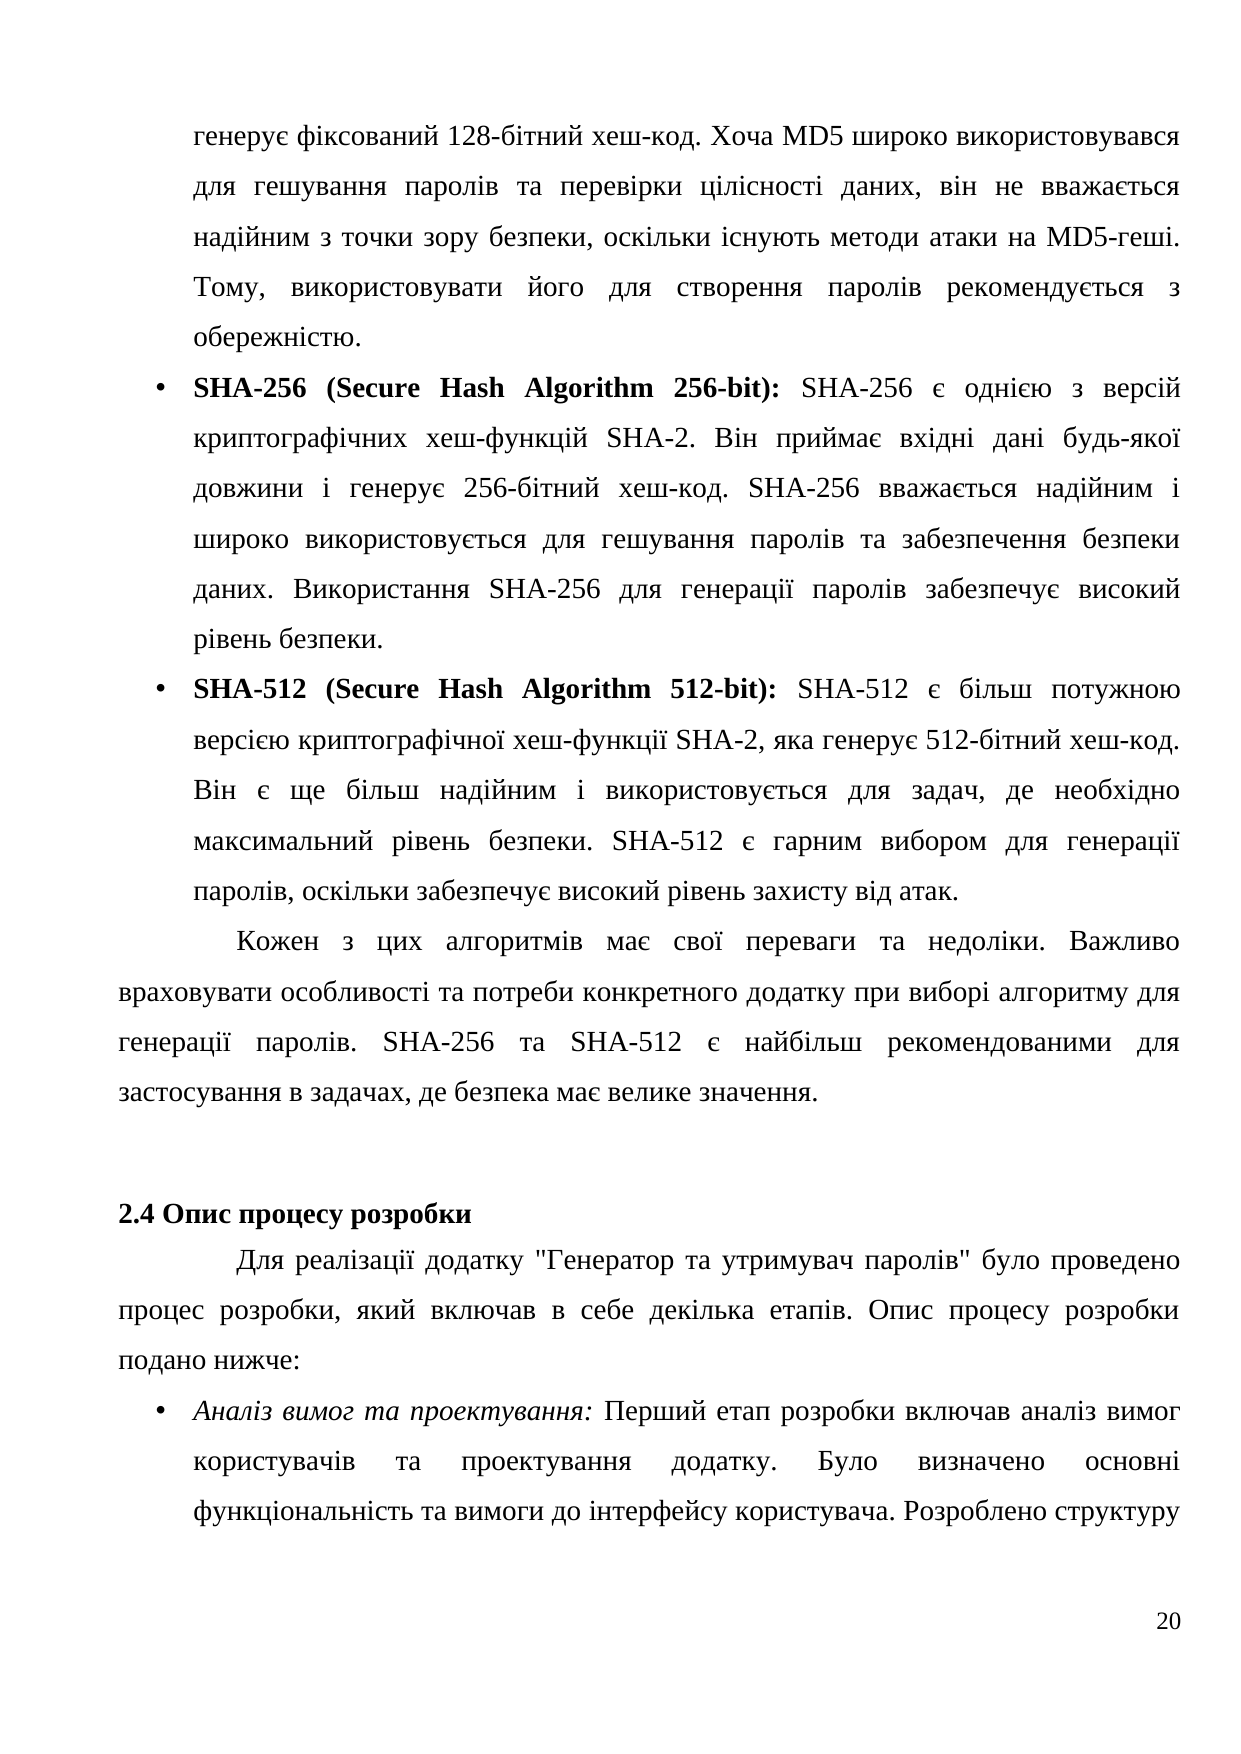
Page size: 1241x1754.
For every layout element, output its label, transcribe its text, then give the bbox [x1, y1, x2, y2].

list SHA-256 (Secure Hash Algorithm 256-bit): SHA-256 є однією з версій криптографічних хеш-функцій SHA-2. Він приймає вхідні дані будь-якої довжини і генерує 256-бітний хеш-код. SHA-256 вважається надійним і широко використовується для гешування паролів та забезпечення безпеки даних. Використання SHA-256 для генерації паролів забезпечує високий рівень безпеки. [156, 370, 1181, 655]
text Кожен з цих алгоритмів має свої переваги та недоліки. Важливо враховувати особливості та потреби конкретного додатку при виборі алгоритму для генерації паролів. SHA-256 та SHA-512 є найбільш рекомендованими для застосування в задачах, де безпека має велике значення. [118, 923, 1181, 1108]
text Для реалізації додатку "Генератор та утримувач паролів" було проведено процес розробки, який включав в себе декілька етапів. Опис процесу розробки подано нижче: [118, 1242, 1181, 1376]
list генерує фіксований 128-бітний хеш-код. Хоча MD5 широко використовувався для гешування паролів та перевірки цілісності даних, він не вважається надійним з точки зору безпеки, оскільки існують методи атаки на MD5-геші. Тому, використовувати його для створення паролів рекомендується з обережністю. [156, 118, 1181, 353]
subtitle 2.4 Опис процесу розробки [118, 1196, 1181, 1229]
list Аналіз вимог та проектування: Перший етап розробки включав аналіз вимог користувачів та проектування додатку. Було визначено основні функціональність та вимоги до інтерфейсу користувача. Розроблено структуру [156, 1393, 1181, 1527]
list SHA-512 (Secure Hash Algorithm 512-bit): SHA-512 є більш потужною версією криптографічної хеш-функції SHA-2, яка генерує 512-бітний хеш-код. Він є ще більш надійним і використовується для задач, де необхідно максимальний рівень безпеки. SHA-512 є гарним вибором для генерації паролів, оскільки забезпечує високий рівень захисту від атак. [156, 672, 1181, 907]
